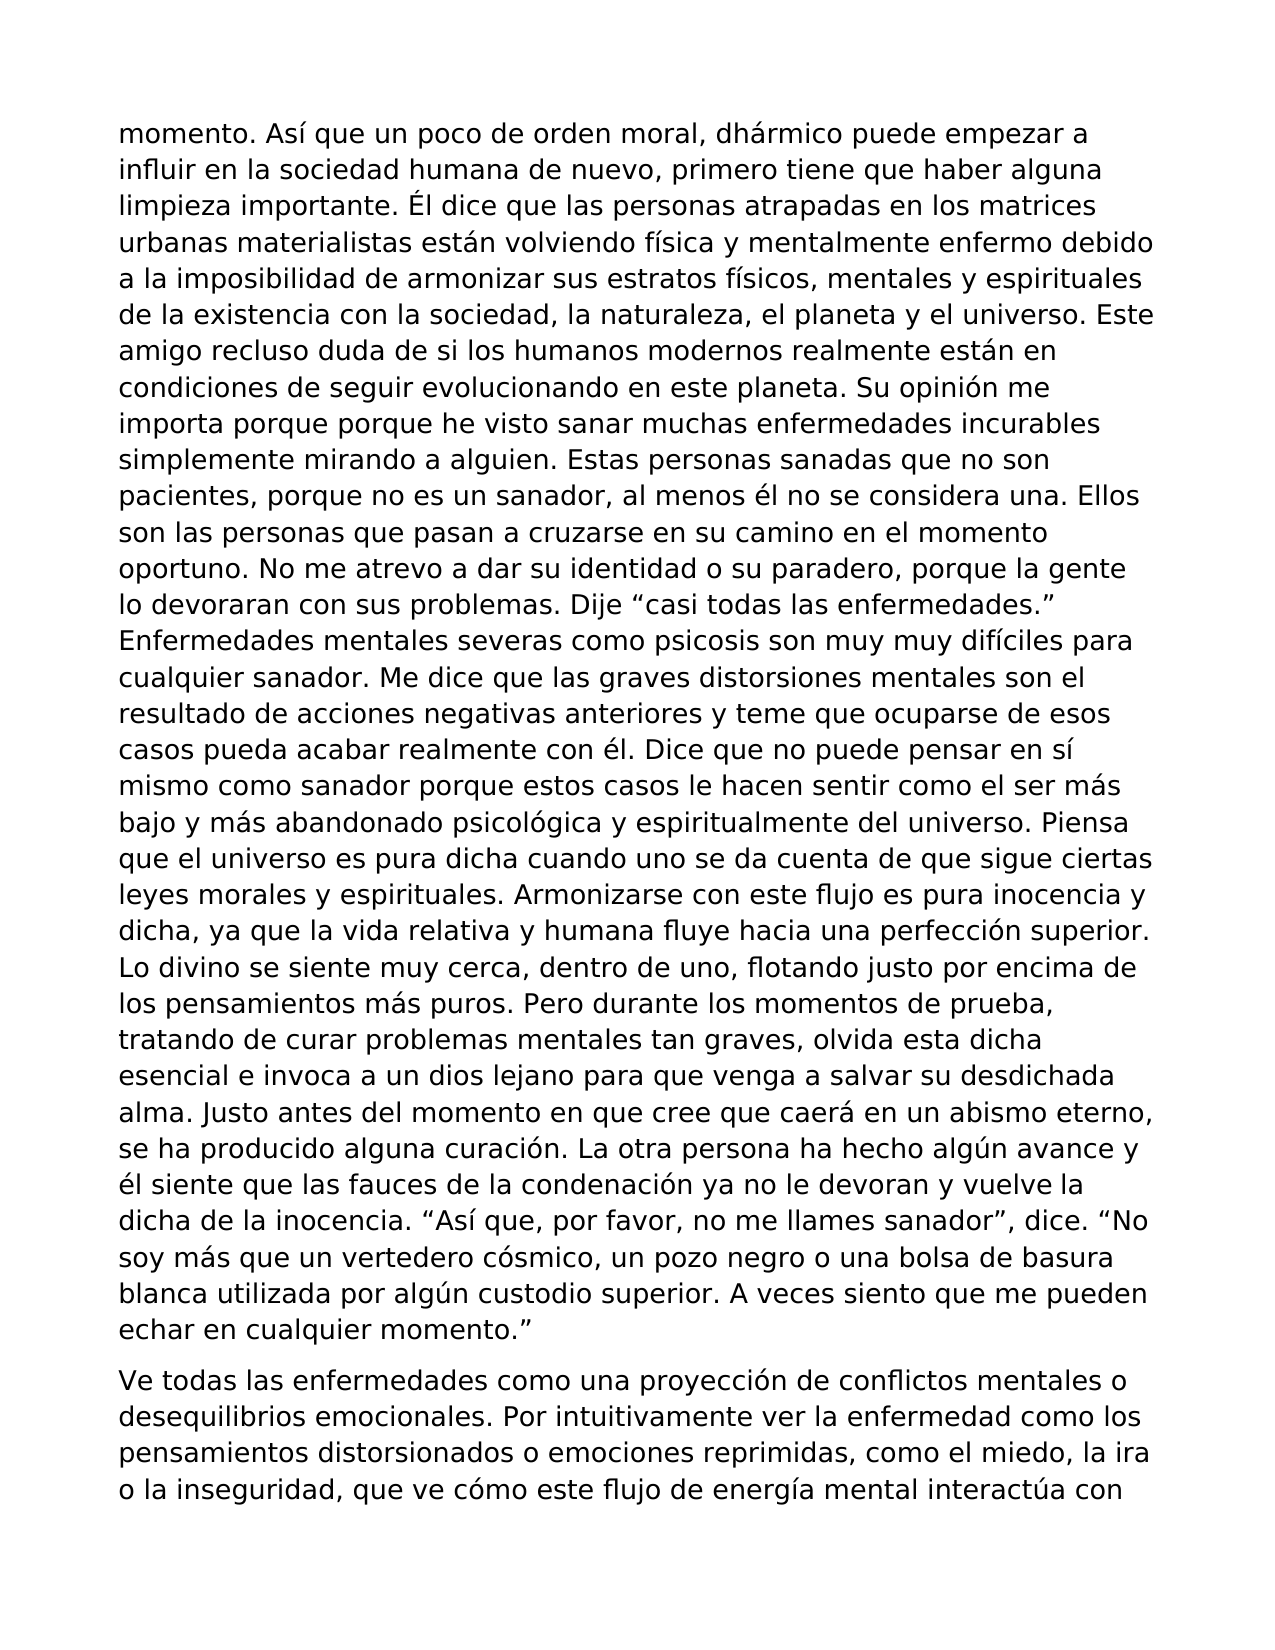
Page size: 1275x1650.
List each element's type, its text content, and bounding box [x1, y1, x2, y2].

text Ve todas las enfermedades como una proyección de conflictos mentales o desequilibrios emocionales. Por intuitivamente ver la enfermedad como los pensamientos distorsionados o emociones reprimidas, como el miedo, la ira o la inseguridad, que ve cómo este flujo de energía mental interactúa con [118, 1365, 1157, 1506]
text momento. Así que un poco de orden moral, dhármico puede empezar a influir en la sociedad humana de nuevo, primero tiene que haber alguna limpieza importante. Él dice que las personas atrapadas en los matrices urbanas materialistas están volviendo física y mentalmente enfermo debido a la imposibilidad de armonizar sus estratos físicos, mentales y espirituales de la existencia con la sociedad, la naturaleza, el planeta y el universo. Este amigo recluso duda de si los humanos modernos realmente están en condiciones de seguir evolucionando en este planeta. Su opinión me importa porque porque he visto sanar muchas enfermedades incurables simplemente mirando a alguien. Estas personas sanadas que no son pacientes, porque no es un sanador, al menos él no se considera una. Ellos son las personas que pasan a cruzarse en su camino en el momento oportuno. No me atrevo a dar su identidad o su paradero, porque la gente lo devoraran con sus problemas. Dije “casi todas las enfermedades.” Enfermedades mentales severas como psicosis son muy muy difíciles para cualquier sanador. Me dice que las graves distorsiones mentales son el resultado de acciones negativas anteriores y teme que ocuparse de esos casos pueda acabar realmente con él. Dice que no puede pensar en sí mismo como sanador porque estos casos le hacen sentir como el ser más bajo y más abandonado psicológica y espiritualmente del universo. Piensa que el universo es pura dicha cuando uno se da cuenta de que sigue ciertas leyes morales y espirituales. Armonizarse con este flujo es pura inocencia y dicha, ya que la vida relativa y humana fluye hacia una perfección superior. Lo divino se siente muy cerca, dentro de uno, flotando justo por encima de los pensamientos más puros. Pero durante los momentos de prueba, tratando de curar problemas mentales tan graves, olvida esta dicha esencial e invoca a un dios lejano para que venga a salvar su desdichada alma. Justo antes del momento en que cree que caerá en un abismo eterno, se ha producido alguna curación. La otra persona ha hecho algún avance y él siente que las fauces de la condenación ya no le devoran y vuelve la dicha de la inocencia. “Así que, por favor, no me llames sanador”, dice. “No soy más que un vertedero cósmico, un pozo negro o una bolsa de basura blanca utilizada por algún custodio superior. A veces siento que me pueden echar en cualquier momento.” [118, 118, 1157, 1346]
